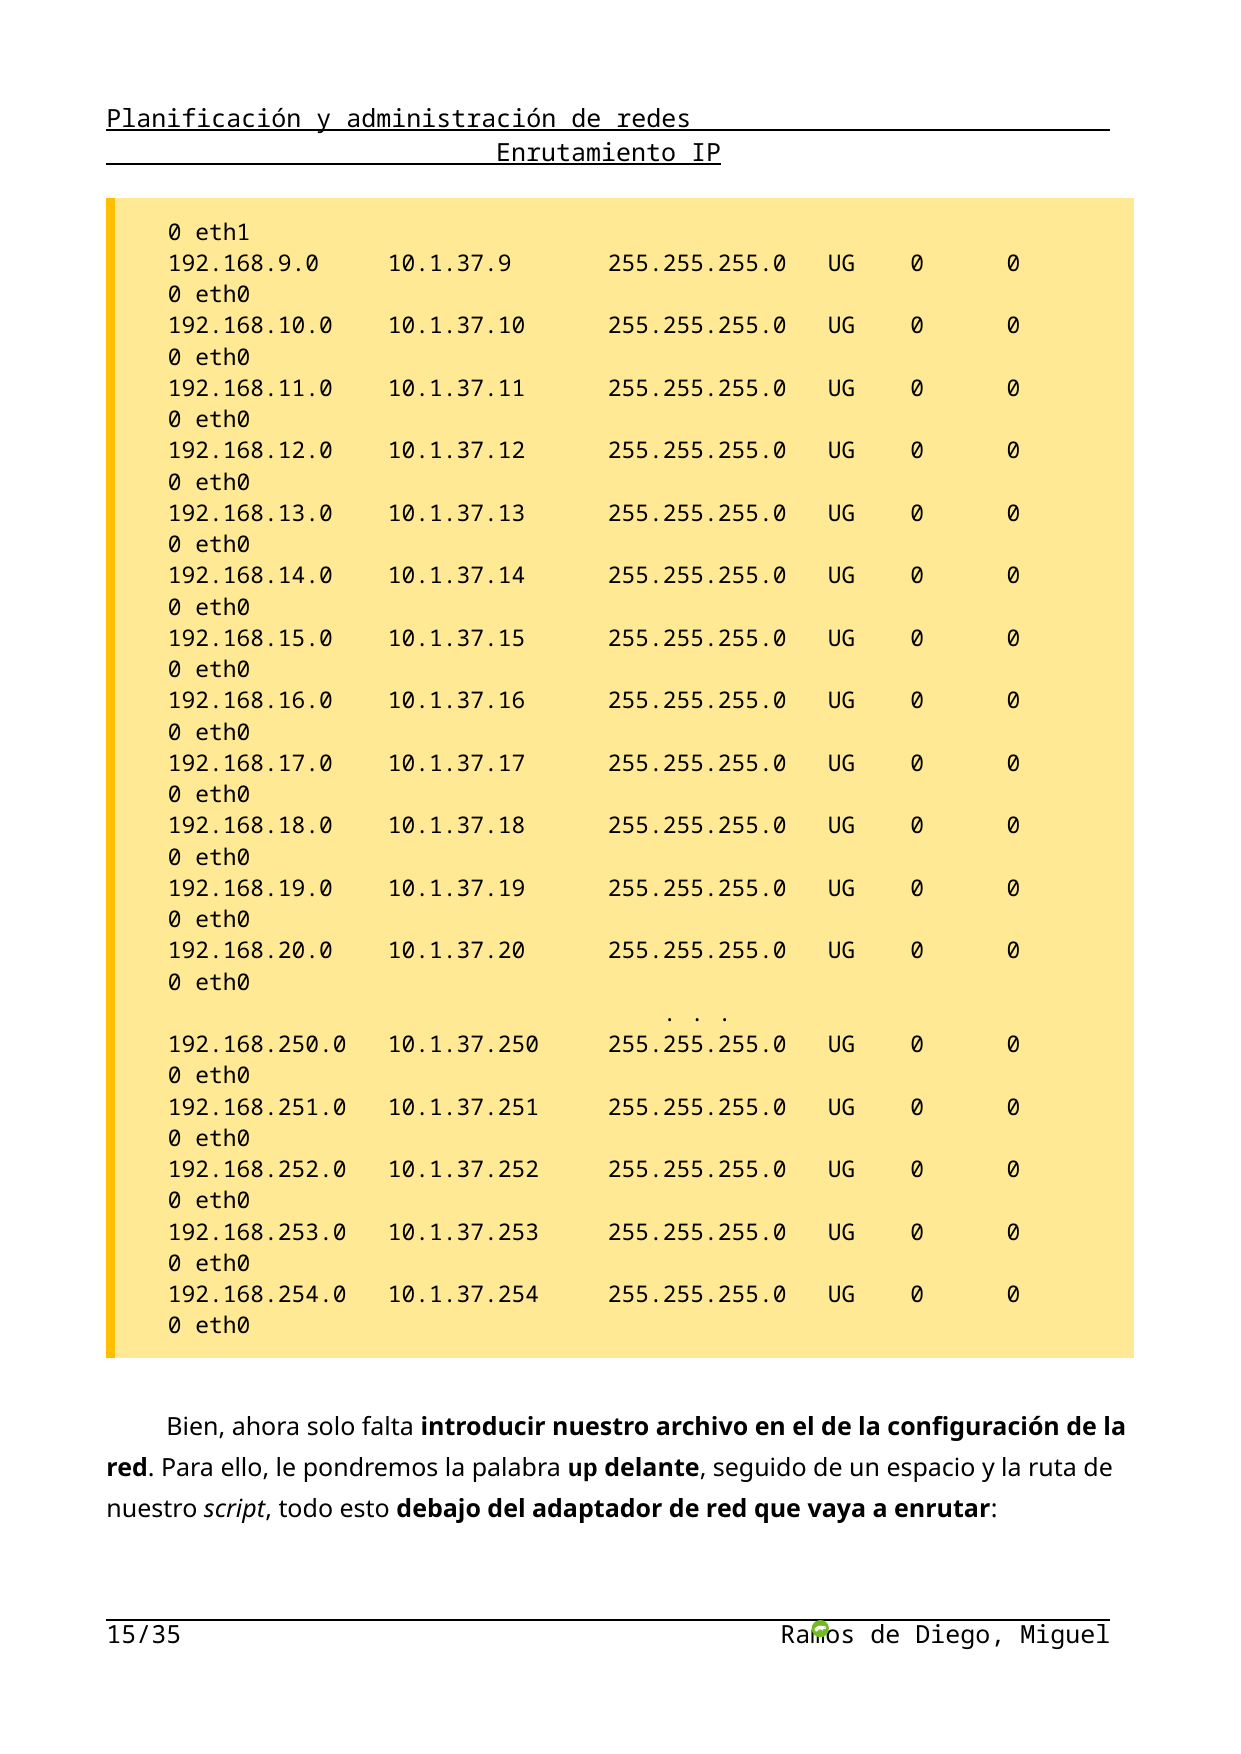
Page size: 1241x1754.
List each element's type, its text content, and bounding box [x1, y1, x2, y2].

text 192.168.251.0 10.1.37.251 255.255.255.0 UG 0 0 0 eth0 [115, 1091, 1134, 1153]
text 192.168.20.0 10.1.37.20 255.255.255.0 UG 0 0 0 eth0 [115, 934, 1134, 997]
text 192.168.250.0 10.1.37.250 255.255.255.0 UG 0 0 0 eth0 [115, 1028, 1134, 1091]
text 192.168.16.0 10.1.37.16 255.255.255.0 UG 0 0 0 eth0 [115, 684, 1134, 747]
text . . . [115, 997, 1134, 1028]
text 192.168.18.0 10.1.37.18 255.255.255.0 UG 0 0 0 eth0 [115, 809, 1134, 872]
text 192.168.13.0 10.1.37.13 255.255.255.0 UG 0 0 0 eth0 [115, 497, 1134, 559]
text 0 eth1 [115, 198, 1134, 247]
text 192.168.9.0 10.1.37.9 255.255.255.0 UG 0 0 0 eth0 [115, 247, 1134, 309]
text 192.168.12.0 10.1.37.12 255.255.255.0 UG 0 0 0 eth0 [115, 434, 1134, 497]
text 192.168.19.0 10.1.37.19 255.255.255.0 UG 0 0 0 eth0 [115, 872, 1134, 934]
text 192.168.10.0 10.1.37.10 255.255.255.0 UG 0 0 0 eth0 [115, 309, 1134, 372]
text 192.168.14.0 10.1.37.14 255.255.255.0 UG 0 0 0 eth0 [115, 559, 1134, 622]
text 192.168.254.0 10.1.37.254 255.255.255.0 UG 0 0 0 eth0 [115, 1278, 1134, 1358]
text 192.168.252.0 10.1.37.252 255.255.255.0 UG 0 0 0 eth0 [115, 1153, 1134, 1216]
text 192.168.11.0 10.1.37.11 255.255.255.0 UG 0 0 0 eth0 [115, 372, 1134, 434]
text 192.168.17.0 10.1.37.17 255.255.255.0 UG 0 0 0 eth0 [115, 747, 1134, 809]
text 192.168.15.0 10.1.37.15 255.255.255.0 UG 0 0 0 eth0 [115, 622, 1134, 684]
text 192.168.253.0 10.1.37.253 255.255.255.0 UG 0 0 0 eth0 [115, 1216, 1134, 1278]
text Bien, ahora solo falta introducir nuestro archivo en el de la configuración de la red. Para ello, le pondremos la palabra up delante, seguido de un espacio y la ruta de nuestro script, todo esto debajo del adaptador de red que vaya a enrutar: [106, 1408, 1134, 1524]
